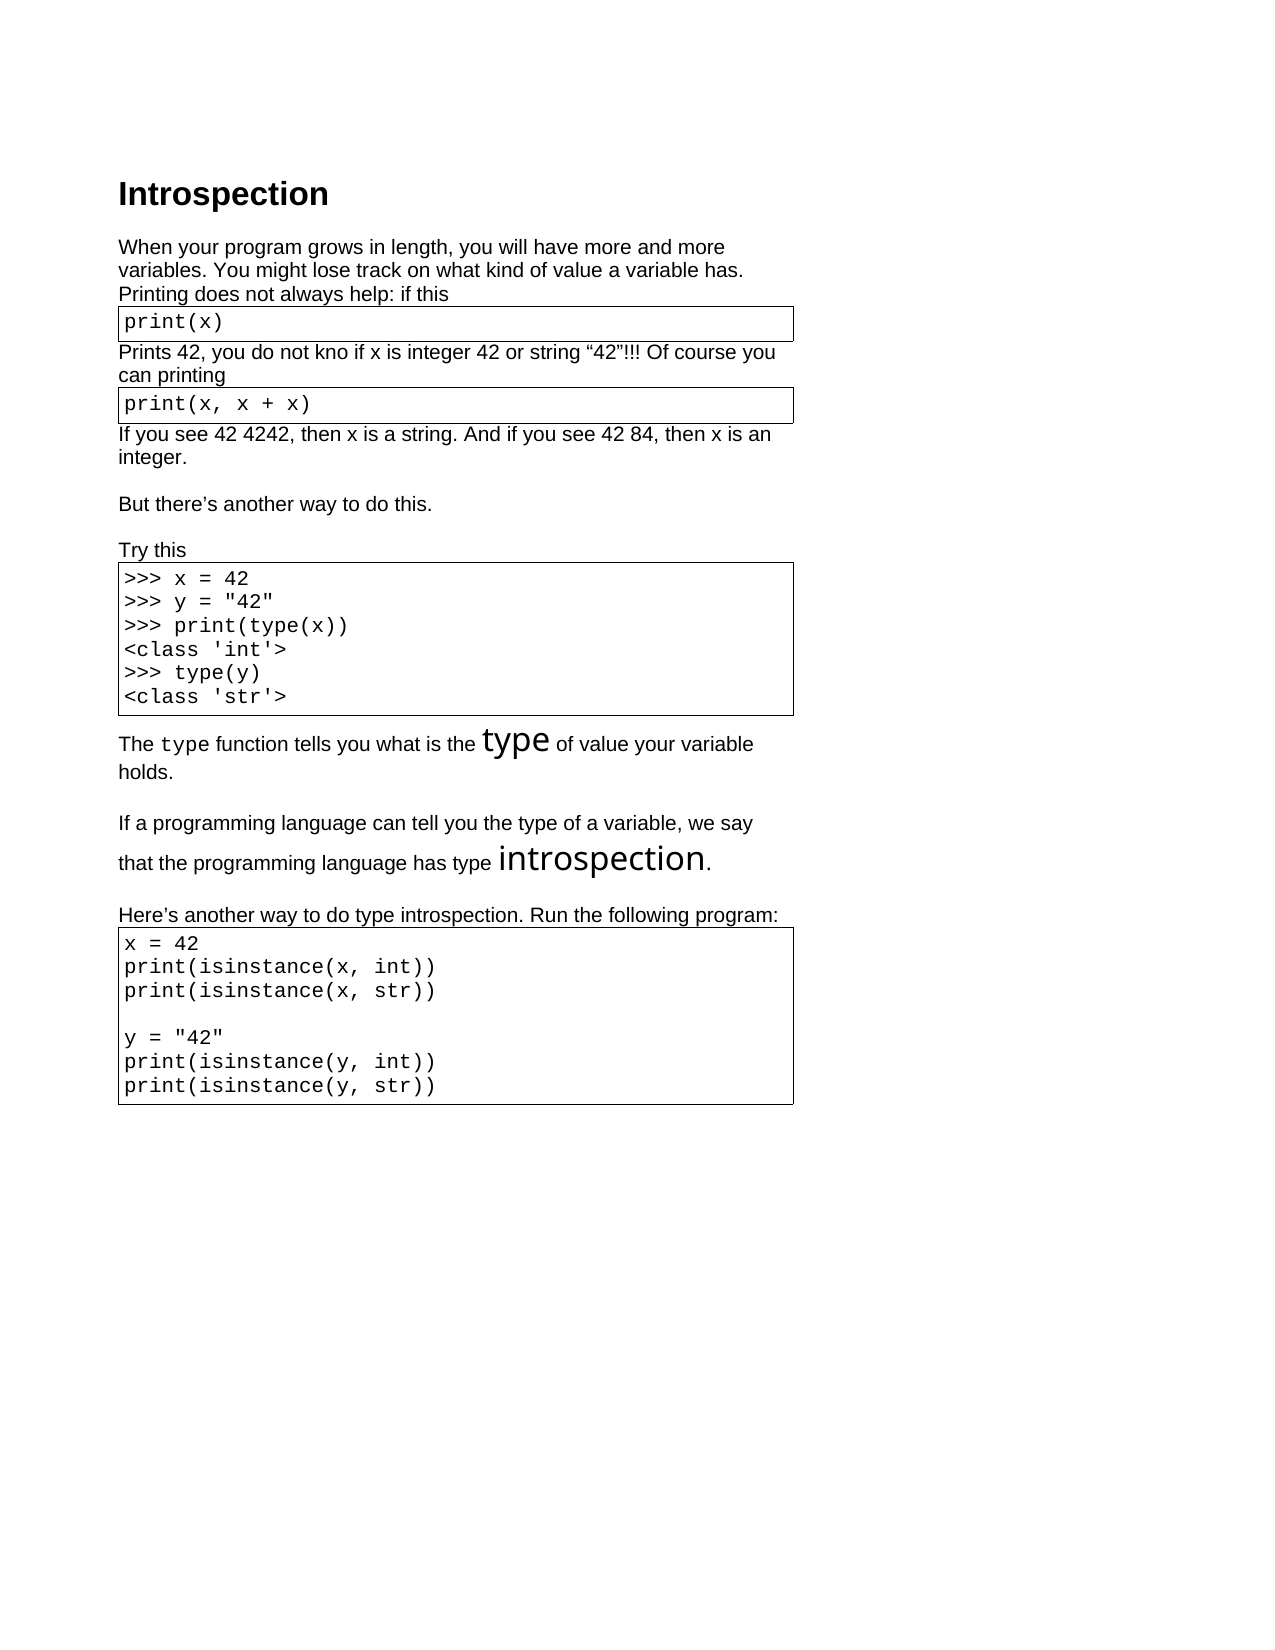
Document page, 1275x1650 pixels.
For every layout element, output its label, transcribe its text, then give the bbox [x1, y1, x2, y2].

text If a programming language can tell you the type of a variable, we say that the programming language has type introspection. [118, 812, 793, 881]
text The type function tells you what is the type of value your variable holds. [118, 716, 793, 784]
table_header print(x) [119, 307, 793, 341]
table_header print(x, x + x) [119, 388, 793, 422]
text If you see 42 4242, then x is a string. And if you see 42 84, then x is an integer. [118, 424, 793, 469]
text Try this [118, 539, 793, 562]
text Prints 42, you do not kno if x is integer 42 or string “42”!!! Of course you can printing [118, 342, 793, 387]
table_header x = 42 print(isinstance(x, int)) print(isinstance(x, str)) y = "42" print(isinstance(y, int)) print(isinstance(y, str)) [119, 928, 793, 1104]
text Here’s another way to do type introspection. Run the following program: [118, 904, 793, 927]
table_header >>> x = 42 >>> y = "42" >>> print(type(x)) <class 'int'> >>> type(y) <class 'str'> [119, 563, 793, 715]
text But there’s another way to do this. [118, 492, 793, 516]
text When your program grows in length, you will have more and more variables. You might lose track on what kind of value a variable has. Printing does not always help: if this [118, 236, 793, 306]
text Introspection [118, 175, 793, 213]
